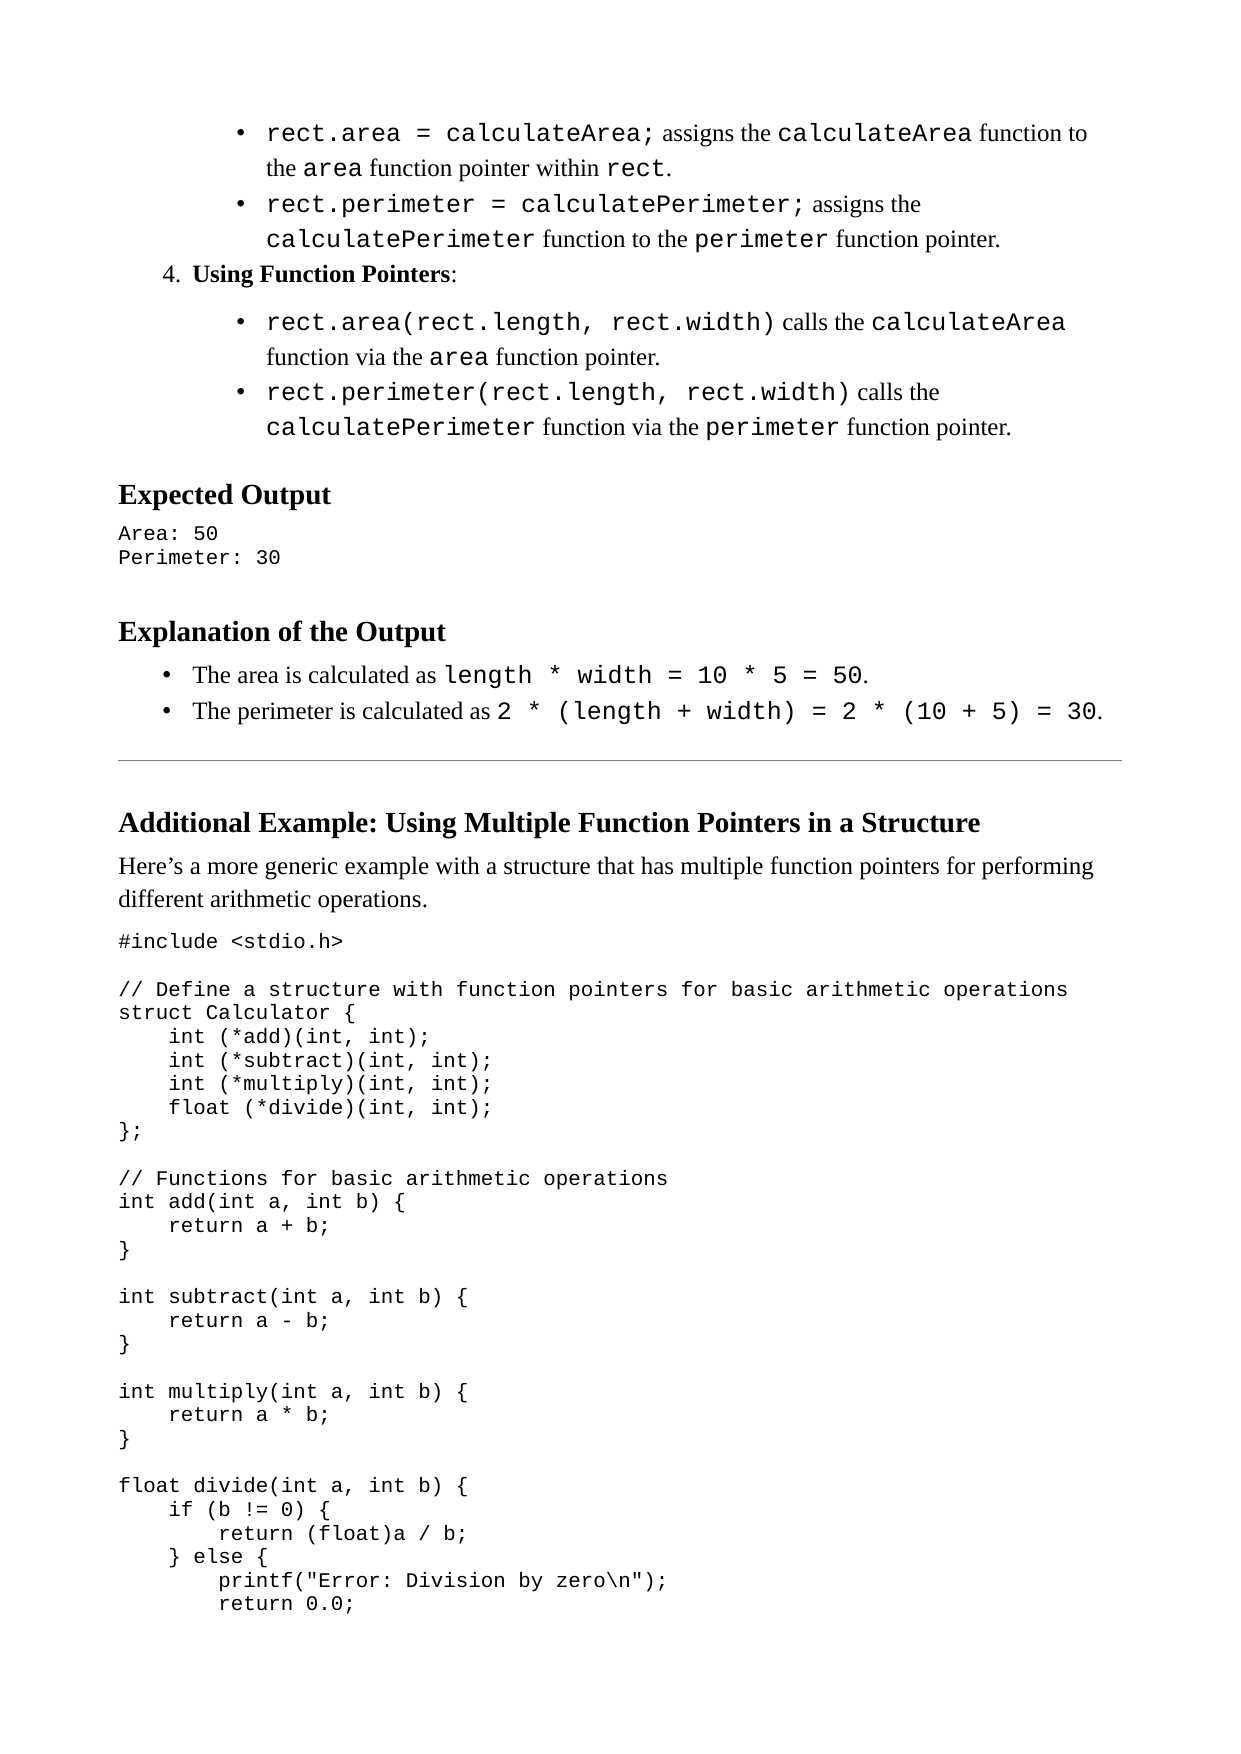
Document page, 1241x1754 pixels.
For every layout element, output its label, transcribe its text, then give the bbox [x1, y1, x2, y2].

list The area is calculated as length * width = 10 * 5 = 50. [162, 660, 1122, 691]
text printf("Error: Division by zero\n"); [118, 1570, 1122, 1593]
text int (*add)(int, int); [118, 1026, 1122, 1049]
list rect.area(rect.length, rect.width) calls the calculateArea function via the area function pointer. [236, 307, 1122, 373]
text // Functions for basic arithmetic operations [118, 1168, 1122, 1191]
text } [118, 1333, 1122, 1357]
text struct Calculator { [118, 1002, 1122, 1026]
list The perimeter is calculated as 2 * (length + width) = 2 * (10 + 5) = 30. [162, 696, 1122, 727]
text if (b != 0) { [118, 1499, 1122, 1522]
text int multiply(int a, int b) { [118, 1381, 1122, 1404]
list rect.perimeter = calculatePerimeter; assigns the calculatePerimeter function to the perimeter function pointer. [236, 189, 1122, 254]
subtitle Additional Example: Using Multiple Function Pointers in a Structure [118, 805, 1122, 838]
list rect.area = calculateArea; assigns the calculateArea function to the area function pointer within rect. [236, 118, 1122, 184]
text Perimeter: 30 [118, 547, 1122, 570]
list Using Function Pointers: [162, 259, 1122, 288]
text return a - b; [118, 1310, 1122, 1333]
text Here’s a more generic example with a structure that has multiple function pointers for performing different arithmetic operations. [118, 851, 1122, 912]
text return a + b; [118, 1215, 1122, 1239]
text // Define a structure with function pointers for basic arithmetic operations [118, 979, 1122, 1002]
subtitle Expected Output [118, 477, 1122, 511]
text float divide(int a, int b) { [118, 1475, 1122, 1499]
text }; [118, 1121, 1122, 1144]
list rect.perimeter(rect.length, rect.width) calls the calculatePerimeter function via the perimeter function pointer. [236, 377, 1122, 443]
text return (float)a / b; [118, 1522, 1122, 1546]
text } [118, 1239, 1122, 1262]
text Area: 50 [118, 523, 1122, 547]
text #include <stdio.h> [118, 931, 1122, 955]
text return a * b; [118, 1404, 1122, 1428]
text int (*subtract)(int, int); [118, 1049, 1122, 1073]
text } [118, 1428, 1122, 1452]
text } else { [118, 1546, 1122, 1570]
subtitle Explanation of the Output [118, 614, 1122, 648]
text int add(int a, int b) { [118, 1191, 1122, 1215]
text int (*multiply)(int, int); [118, 1073, 1122, 1097]
text int subtract(int a, int b) { [118, 1286, 1122, 1310]
text return 0.0; [118, 1593, 1122, 1617]
text float (*divide)(int, int); [118, 1097, 1122, 1121]
